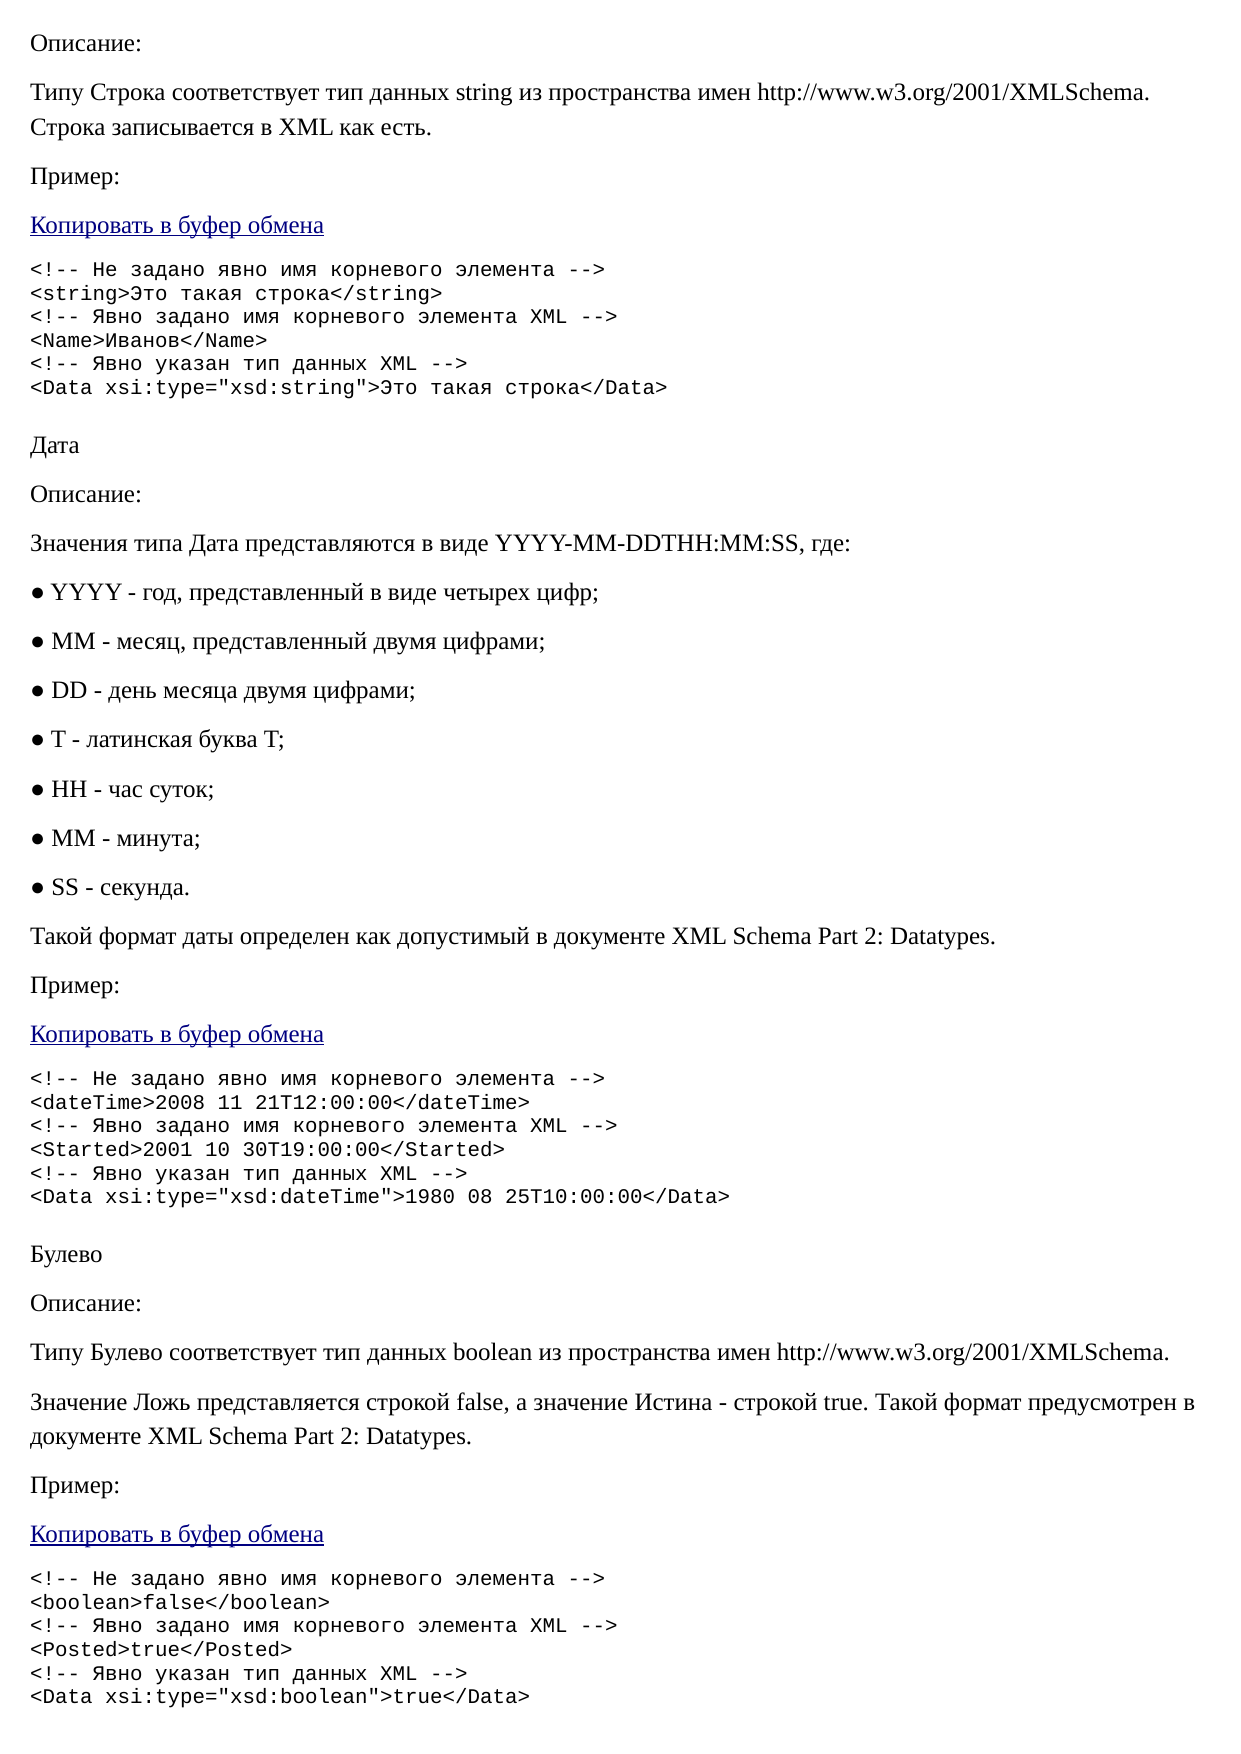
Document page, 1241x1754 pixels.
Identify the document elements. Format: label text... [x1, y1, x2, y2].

text <!-- Явно указан тип данных XML --> [30, 353, 1211, 377]
text Значения типа Дата представляются в виде YYYY-MM-DDTHH:MM:SS, где: [30, 528, 1211, 557]
text Пример: [30, 1470, 1211, 1499]
text Булево [30, 1239, 1211, 1268]
text <Data xsi:type="xsd:string">Это такая строка</Data> [30, 377, 1211, 401]
text Копировать в буфер обмена [30, 210, 1211, 238]
text <Data xsi:type="xsd:boolean">true</Data> [30, 1686, 1211, 1710]
text ● DD ‑ день месяца двумя цифрами; [30, 676, 1211, 704]
text <!-- Явно задано имя корневого элемента XML --> [30, 1115, 1211, 1139]
text Пример: [30, 161, 1211, 189]
text ● MM ‑ минута; [30, 823, 1211, 851]
text Дата [30, 430, 1211, 459]
text ● HH ‑ час суток; [30, 774, 1211, 802]
text <!-- Явно задано имя корневого элемента XML --> [30, 1616, 1211, 1639]
text Описание: [30, 1288, 1211, 1317]
text <!-- Явно указан тип данных XML --> [30, 1163, 1211, 1186]
text <!-- Не задано явно имя корневого элемента --> [30, 1068, 1211, 1092]
text <!-- Не задано явно имя корневого элемента --> [30, 1568, 1211, 1592]
text <string>Это такая строка</string> [30, 282, 1211, 306]
text ● MM ‑ месяц, представленный двумя цифрами; [30, 626, 1211, 655]
text Значение Ложь представляется строкой false, а значение Истина ‑ строкой true. Такой формат предусмотрен в документе XML Schema Part 2: Datatypes. [30, 1387, 1211, 1450]
text Описание: [30, 28, 1211, 57]
text <Name>Иванов</Name> [30, 330, 1211, 353]
text <Posted>true</Posted> [30, 1639, 1211, 1663]
text <!-- Явно указан тип данных XML --> [30, 1663, 1211, 1686]
text Копировать в буфер обмена [30, 1019, 1211, 1048]
text Пример: [30, 970, 1211, 999]
text ● YYYY ‑ год, представленный в виде четырех цифр; [30, 577, 1211, 606]
text <boolean>false</boolean> [30, 1592, 1211, 1616]
text ● SS ‑ секунда. [30, 872, 1211, 901]
text <dateTime>2008 11 21T12:00:00</dateTime> [30, 1092, 1211, 1115]
text Типу Булево соответствует тип данных boolean из пространства имен http://www.w3.org/2001/XMLSchema. [30, 1337, 1211, 1366]
text <Data xsi:type="xsd:dateTime">1980 08 25T10:00:00</Data> [30, 1186, 1211, 1210]
text Такой формат даты определен как допустимый в документе XML Schema Part 2: Datatypes. [30, 921, 1211, 949]
text Копировать в буфер обмена [30, 1519, 1211, 1548]
text <!-- Не задано явно имя корневого элемента --> [30, 259, 1211, 282]
text Описание: [30, 479, 1211, 508]
text Типу Строка соответствует тип данных string из пространства имен http://www.w3.org/2001/XMLSchema. Строка записывается в XML как есть. [30, 77, 1211, 140]
text <!-- Явно задано имя корневого элемента XML --> [30, 306, 1211, 330]
text ● T ‑ латинская буква T; [30, 724, 1211, 753]
text <Started>2001 10 30T19:00:00</Started> [30, 1139, 1211, 1163]
